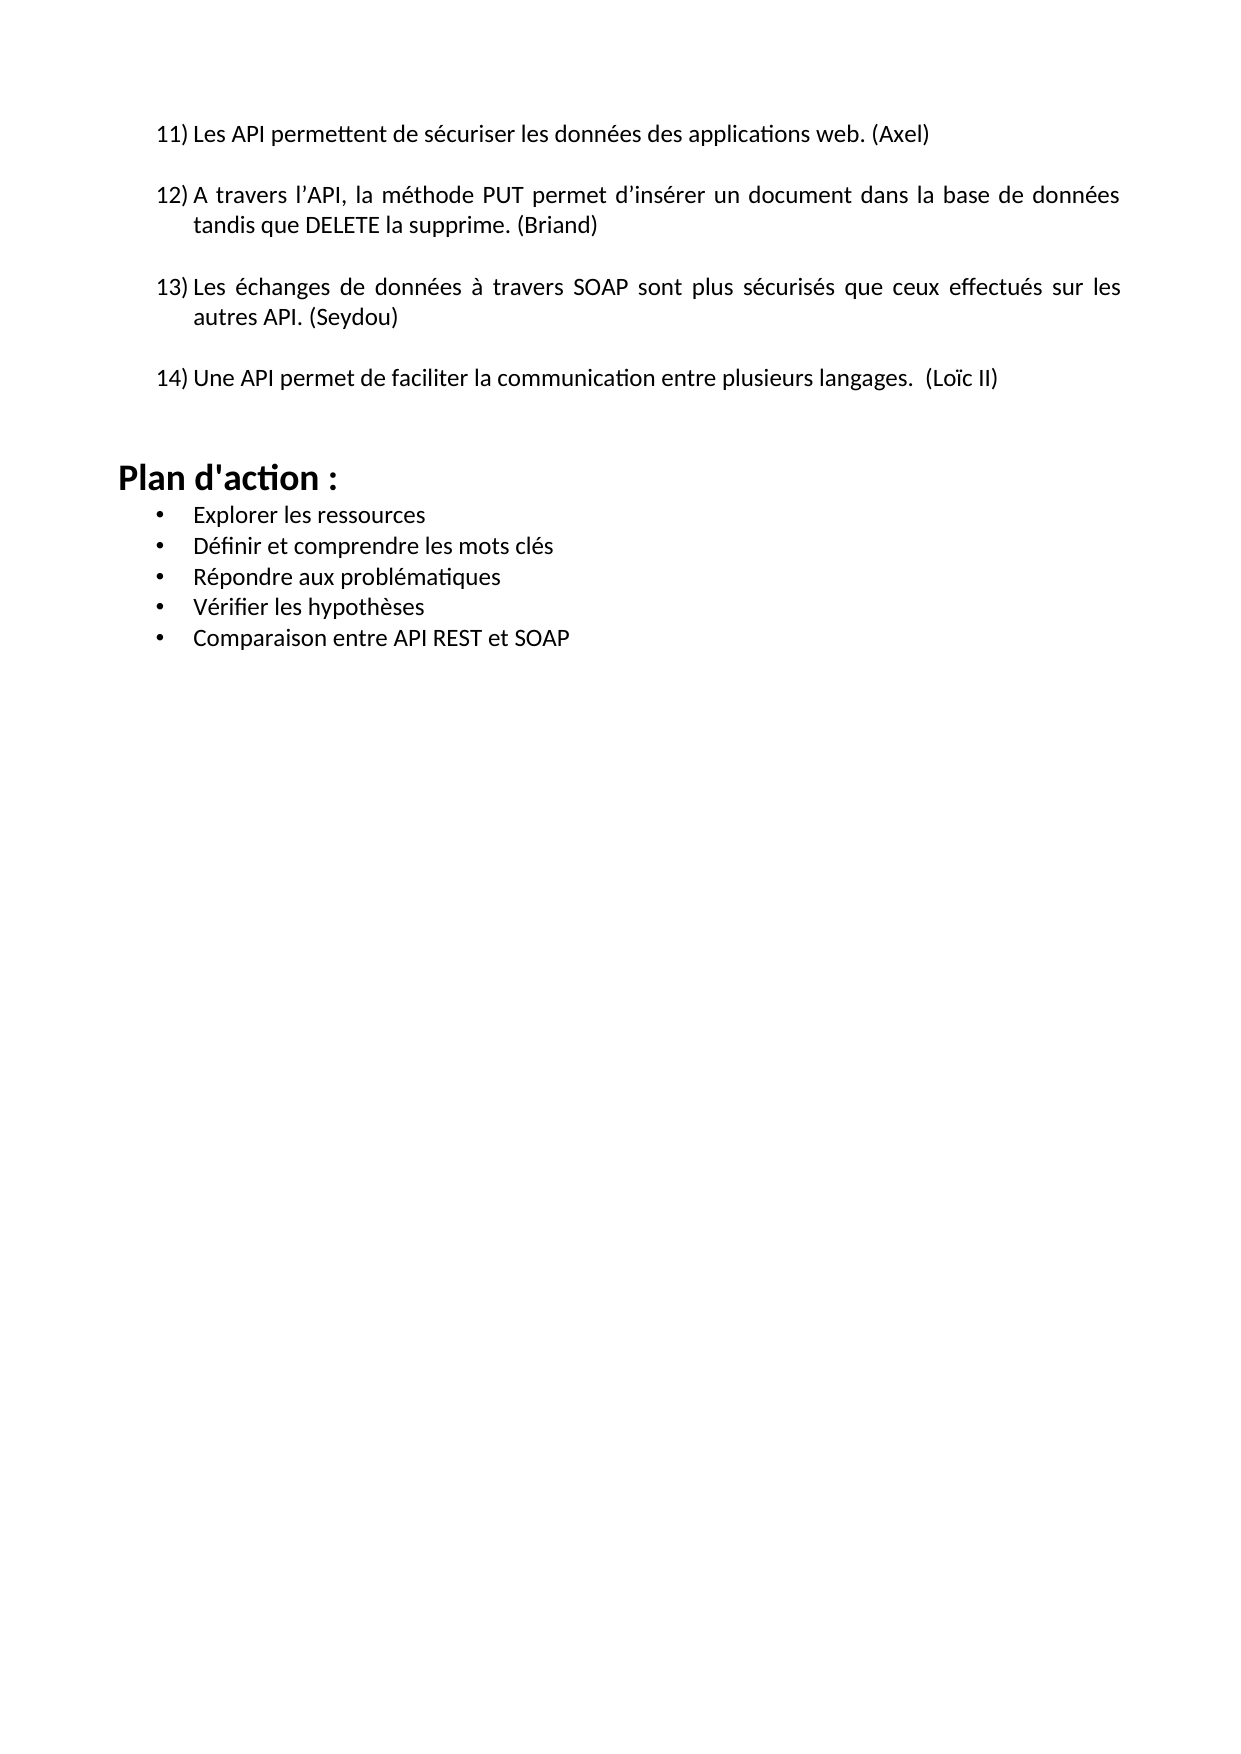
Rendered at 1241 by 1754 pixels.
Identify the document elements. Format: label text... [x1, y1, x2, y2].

list Répondre aux problématiques [156, 561, 1122, 591]
list Une API permet de faciliter la communication entre plusieurs langages. (Loïc II) [156, 362, 1122, 393]
subtitle Plan d'action : [118, 454, 1122, 500]
list Vérifier les hypothèses [156, 591, 1122, 622]
list A travers l’API, la méthode PUT permet d’insérer un document dans la base de données tandis que DELETE la supprime. (Briand) [156, 179, 1122, 240]
list Les API permettent de sécuriser les données des applications web. (Axel) [156, 118, 1122, 149]
list Les échanges de données à travers SOAP sont plus sécurisés que ceux effectués sur les autres API. (Seydou) [156, 271, 1122, 332]
list Définir et comprendre les mots clés [156, 530, 1122, 561]
list Comparaison entre API REST et SOAP [156, 622, 1122, 652]
list Explorer les ressources [156, 500, 1122, 530]
